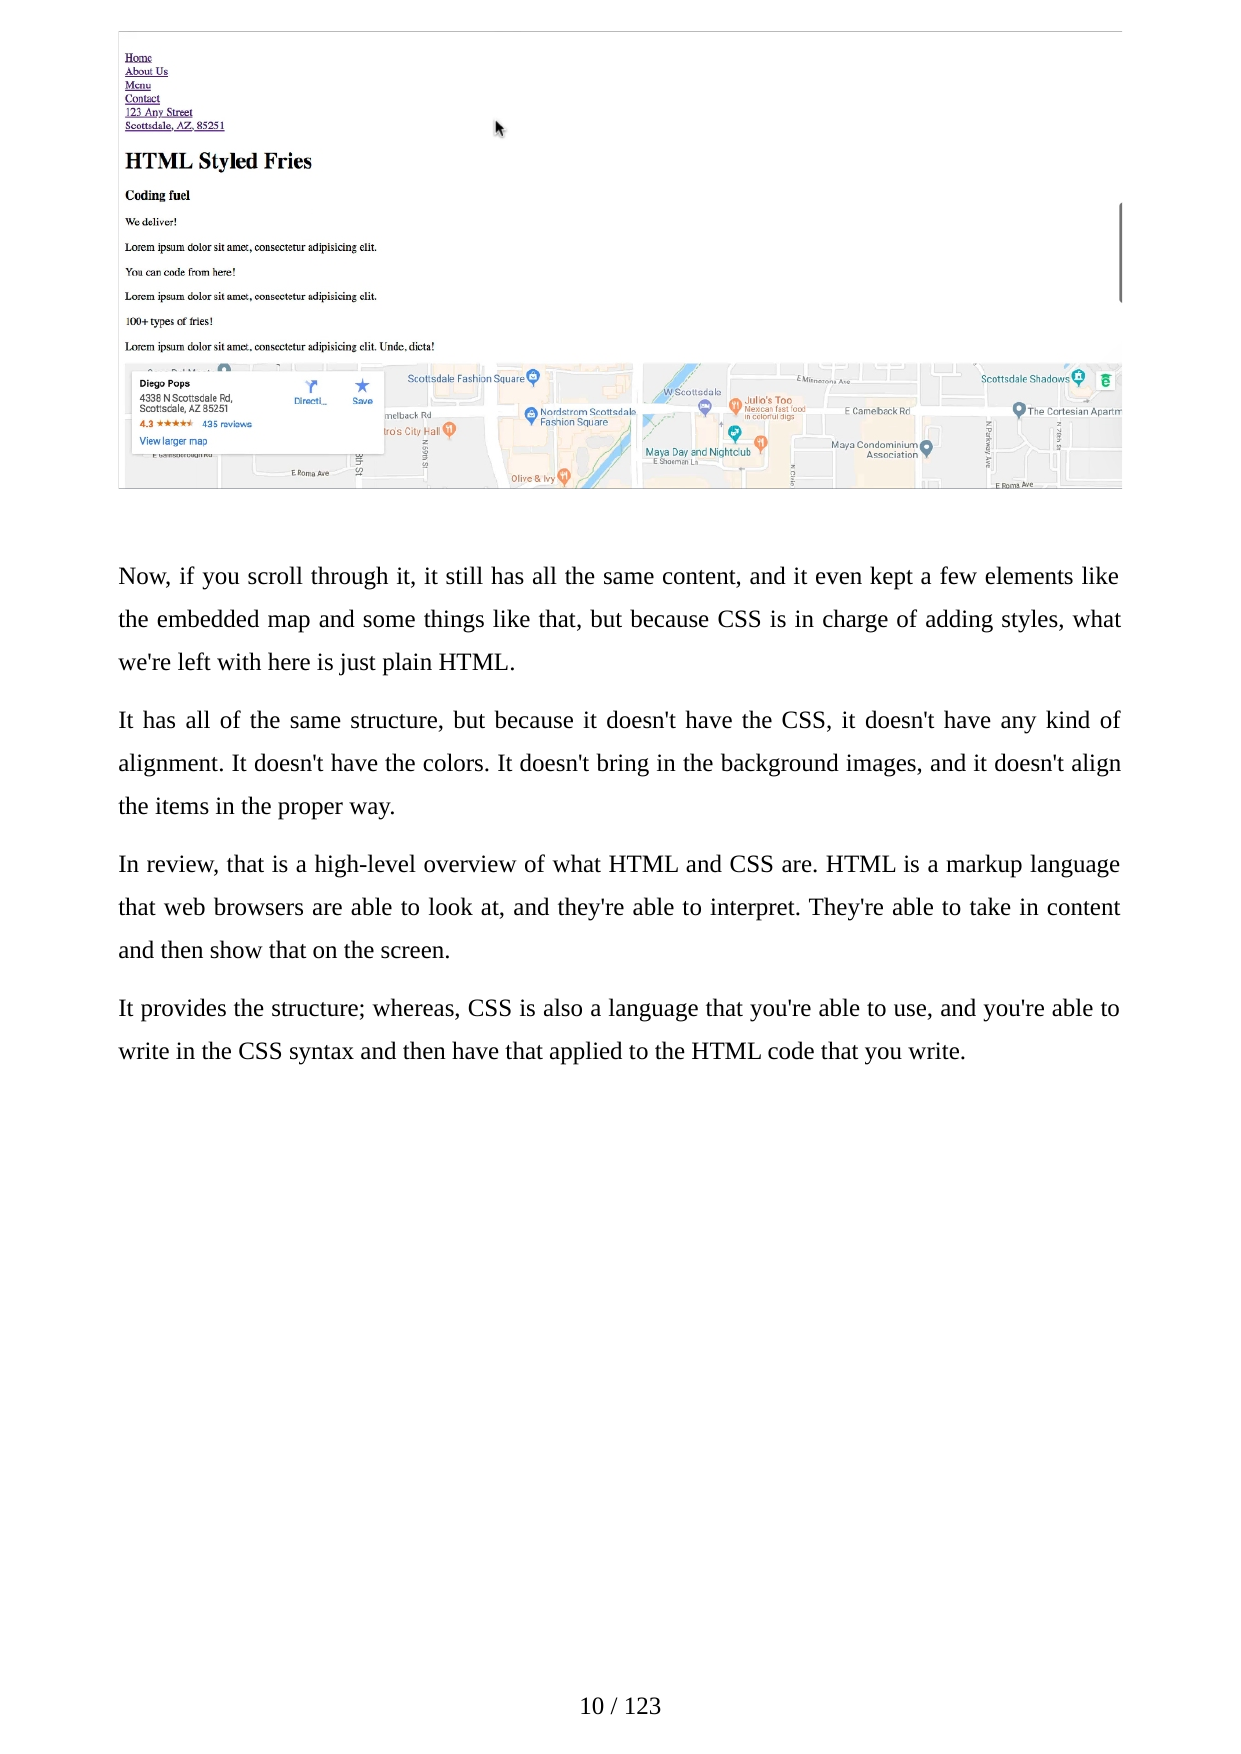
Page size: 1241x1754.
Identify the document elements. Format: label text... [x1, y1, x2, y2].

text Now, if you scroll through it, it still has all the same content, and it even kept a few elements like the embedded map and some things like that, but because CSS is in charge of adding styles, what we're left with here is just plain HTML. [118, 561, 1122, 676]
text It has all of the same structure, but because it doesn't have the CSS, it doesn't have any kind of alignment. It doesn't have the colors. It doesn't bring in the background images, and it doesn't align the items in the proper way. [118, 705, 1122, 820]
picture [118, 31, 1123, 489]
text In review, that is a high-level overview of what HTML and CSS are. HTML is a markup language that web browsers are able to look at, and they're able to interpret. They're able to take in content and then show that on the screen. [118, 849, 1122, 964]
text It provides the structure; whereas, CSS is also a language that you're able to use, and you're able to write in the CSS syntax and then have that applied to the HTML code that you write. [118, 993, 1122, 1065]
